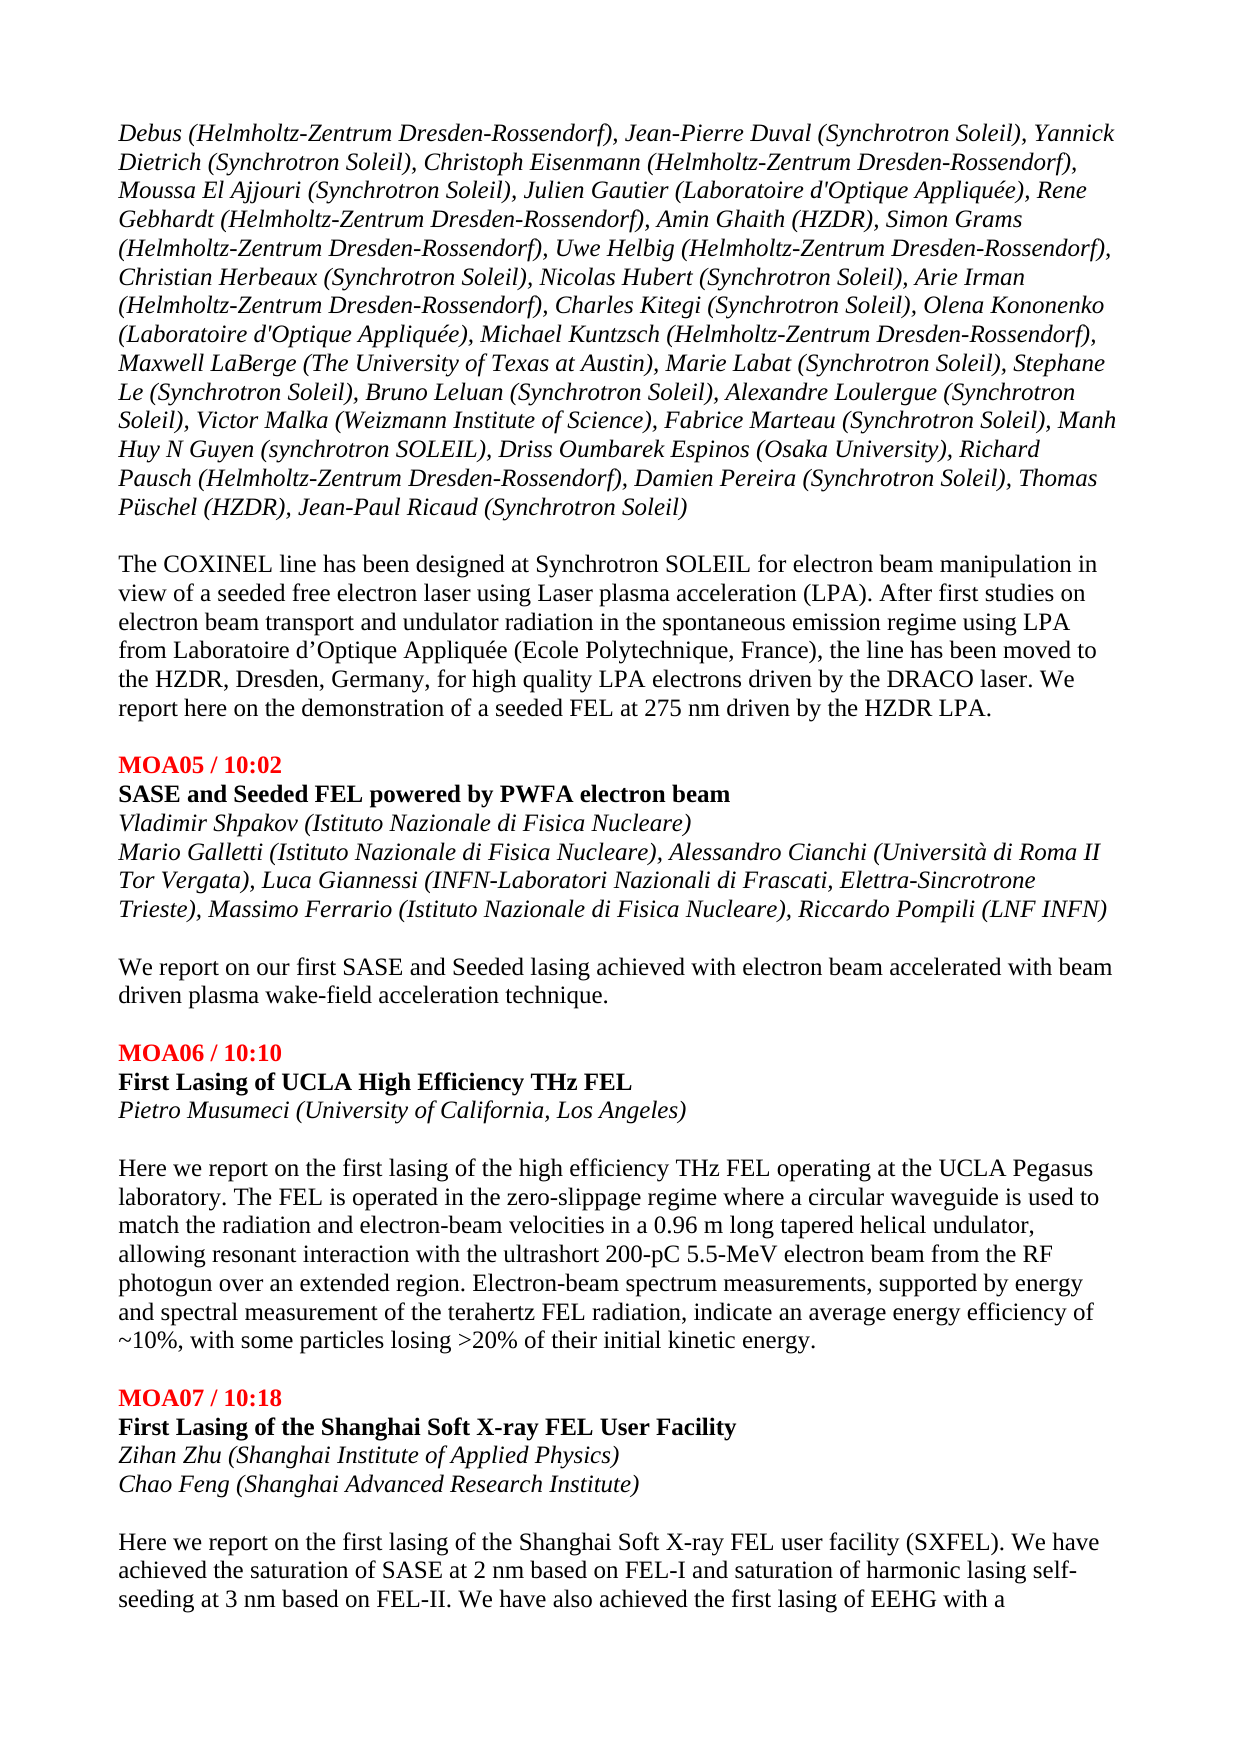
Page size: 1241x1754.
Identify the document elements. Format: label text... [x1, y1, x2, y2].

subtitle MOA07 / 10:18 [118, 1383, 1122, 1412]
subtitle Zihan Zhu (Shanghai Institute of Applied Physics) [118, 1441, 1122, 1469]
subtitle Vladimir Shpakov (Istituto Nazionale di Fisica Nucleare) [118, 808, 1122, 837]
subtitle Debus (Helmholtz-Zentrum Dresden-Rossendorf), Jean-Pierre Duval (Synchrotron Soleil), Yannick Dietrich (Synchrotron Soleil), Christoph Eisenmann (Helmholtz-Zentrum Dresden-Rossendorf), Moussa El Ajjouri (Synchrotron Soleil), Julien Gautier (Laboratoire d'Optique Appliquée), Rene Gebhardt (Helmholtz-Zentrum Dresden-Rossendorf), Amin Ghaith (HZDR), Simon Grams (Helmholtz-Zentrum Dresden-Rossendorf), Uwe Helbig (Helmholtz-Zentrum Dresden-Rossendorf), Christian Herbeaux (Synchrotron Soleil), Nicolas Hubert (Synchrotron Soleil), Arie Irman (Helmholtz-Zentrum Dresden-Rossendorf), Charles Kitegi (Synchrotron Soleil), Olena Kononenko (Laboratoire d'Optique Appliquée), Michael Kuntzsch (Helmholtz-Zentrum Dresden-Rossendorf), Maxwell LaBerge (The University of Texas at Austin), Marie Labat (Synchrotron Soleil), Stephane Le (Synchrotron Soleil), Bruno Leluan (Synchrotron Soleil), Alexandre Loulergue (Synchrotron Soleil), Victor Malka (Weizmann Institute of Science), Fabrice Marteau (Synchrotron Soleil), Manh Huy N Guyen (synchrotron SOLEIL), Driss Oumbarek Espinos (Osaka University), Richard Pausch (Helmholtz-Zentrum Dresden-Rossendorf), Damien Pereira (Synchrotron Soleil), Thomas Püschel (HZDR), Jean-Paul Ricaud (Synchrotron Soleil) [118, 118, 1122, 521]
subtitle First Lasing of the Shanghai Soft X-ray FEL User Facility [118, 1412, 1122, 1441]
subtitle Chao Feng (Shanghai Advanced Research Institute) [118, 1469, 1122, 1498]
subtitle Pietro Musumeci (University of California, Los Angeles) [118, 1096, 1122, 1124]
subtitle First Lasing of UCLA High Efficiency THz FEL [118, 1067, 1122, 1096]
text Here we report on the first lasing of the high efficiency THz FEL operating at the UCLA Pegasus laboratory. The FEL is operated in the zero-slippage regime where a circular waveguide is used to match the radiation and electron-beam velocities in a 0.96 m long tapered helical undulator, allowing resonant interaction with the ultrashort 200-pC 5.5-MeV electron beam from the RF photogun over an extended region. Electron-beam spectrum measurements, supported by energy and spectral measurement of the terahertz FEL radiation, indicate an average energy efficiency of ~10%, with some particles losing >20% of their initial kinetic energy. [118, 1153, 1122, 1354]
subtitle Mario Galletti (Istituto Nazionale di Fisica Nucleare), Alessandro Cianchi (Università di Roma II Tor Vergata), Luca Giannessi (INFN-Laboratori Nazionali di Frascati, Elettra-Sincrotrone Trieste), Massimo Ferrario (Istituto Nazionale di Fisica Nucleare), Riccardo Pompili (LNF INFN) [118, 837, 1122, 923]
subtitle SASE and Seeded FEL powered by PWFA electron beam [118, 779, 1122, 808]
text Here we report on the first lasing of the Shanghai Soft X-ray FEL user facility (SXFEL). We have achieved the saturation of SASE at 2 nm based on FEL-I and saturation of harmonic lasing self-seeding at 3 nm based on FEL-II. We have also achieved the first lasing of EEHG with a [118, 1527, 1122, 1613]
text The COXINEL line has been designed at Synchrotron SOLEIL for electron beam manipulation in view of a seeded free electron laser using Laser plasma acceleration (LPA). After first studies on electron beam transport and undulator radiation in the spontaneous emission regime using LPA from Laboratoire d’Optique Appliquée (Ecole Polytechnique, France), the line has been moved to the HZDR, Dresden, Germany, for high quality LPA electrons driven by the DRACO laser. We report here on the demonstration of a seeded FEL at 275 nm driven by the HZDR LPA. [118, 549, 1122, 722]
subtitle MOA05 / 10:02 [118, 751, 1122, 779]
text We report on our first SASE and Seeded lasing achieved with electron beam accelerated with beam driven plasma wake-field acceleration technique. [118, 952, 1122, 1009]
subtitle MOA06 / 10:10 [118, 1038, 1122, 1067]
